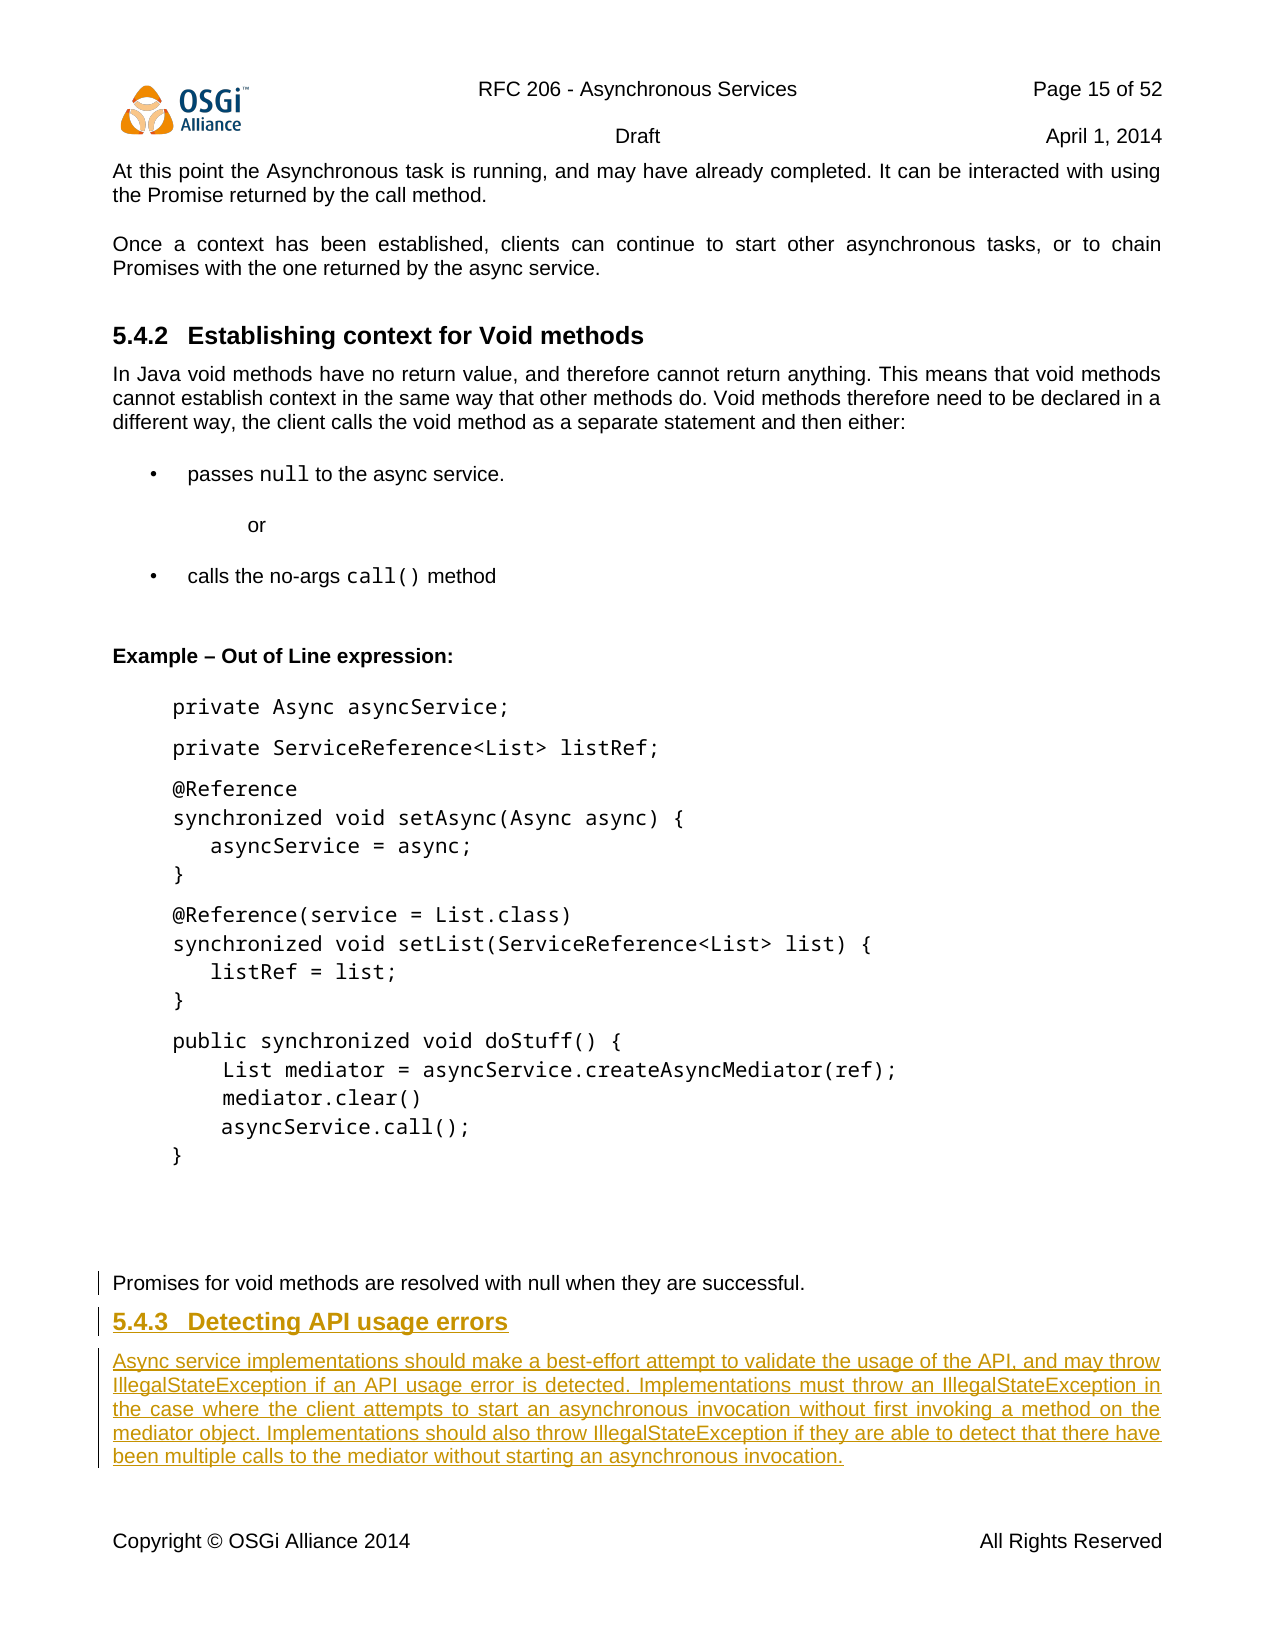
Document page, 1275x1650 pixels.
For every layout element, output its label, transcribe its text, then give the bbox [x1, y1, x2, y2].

text Async service implementations should make a best-effort attempt to validate the usage of the API, and may throw IllegalStateException if an API usage error is detected. Implementations must throw an IllegalStateException in [112, 1348, 1162, 1393]
text Promises for void methods are resolved with null when they are successful. [112, 1271, 1162, 1295]
text In Java void methods have no return value, and therefore cannot return anything. This means that void methods cannot establish context in the same way that other methods do. Void methods therefore need to be declared in a different way, the client calls the void method as a separate statement and then either: [112, 362, 1162, 434]
text the case where the client attempts to start an asynchronous invocation without first invoking a method on the mediator object. Implementations should also throw IllegalStateException if they are able to detect that there have [112, 1394, 1162, 1441]
text Once a context has been established, clients can continue to start other asynchronous tasks, or to chain Promises with the one returned by the async service. [112, 232, 1162, 280]
text or [247, 513, 1162, 537]
text private Async asyncService; [172, 692, 1162, 721]
text Example – Out of Line expression: [112, 643, 1162, 667]
text @Reference(service = List.class) [172, 900, 1162, 929]
text synchronized void setAsync(Async async) { [172, 803, 1162, 831]
text } [172, 859, 1162, 888]
text At this point the Asynchronous task is running, and may have already completed. It can be interacted with using the Promise returned by the call method. [112, 159, 1162, 207]
list calls the no-args call() method [150, 562, 1162, 590]
text private ServiceReference<List> listRef; [172, 733, 1162, 762]
text } [171, 1140, 1162, 1169]
text } [172, 986, 1162, 1014]
text synchronized void setList(ServiceReference<List> list) { [172, 929, 1162, 957]
text listRef = list; [172, 957, 1162, 986]
text been multiple calls to the mediator without starting an asynchronous invocation. [112, 1442, 1162, 1468]
list passes null to the async service. [150, 459, 1162, 488]
text @Reference [172, 774, 1162, 803]
text asyncService.call(); [171, 1112, 1162, 1140]
text public synchronized void doStuff() { [172, 1026, 1162, 1055]
text asyncService = async; [172, 831, 1162, 859]
subtitle Detecting API usage errors [112, 1307, 1162, 1336]
text List mediator = asyncService.createAsyncMediator(ref); [172, 1055, 1162, 1083]
subtitle Establishing context for Void methods [112, 321, 1162, 350]
text mediator.clear() [172, 1083, 1162, 1112]
picture [113, 78, 257, 142]
